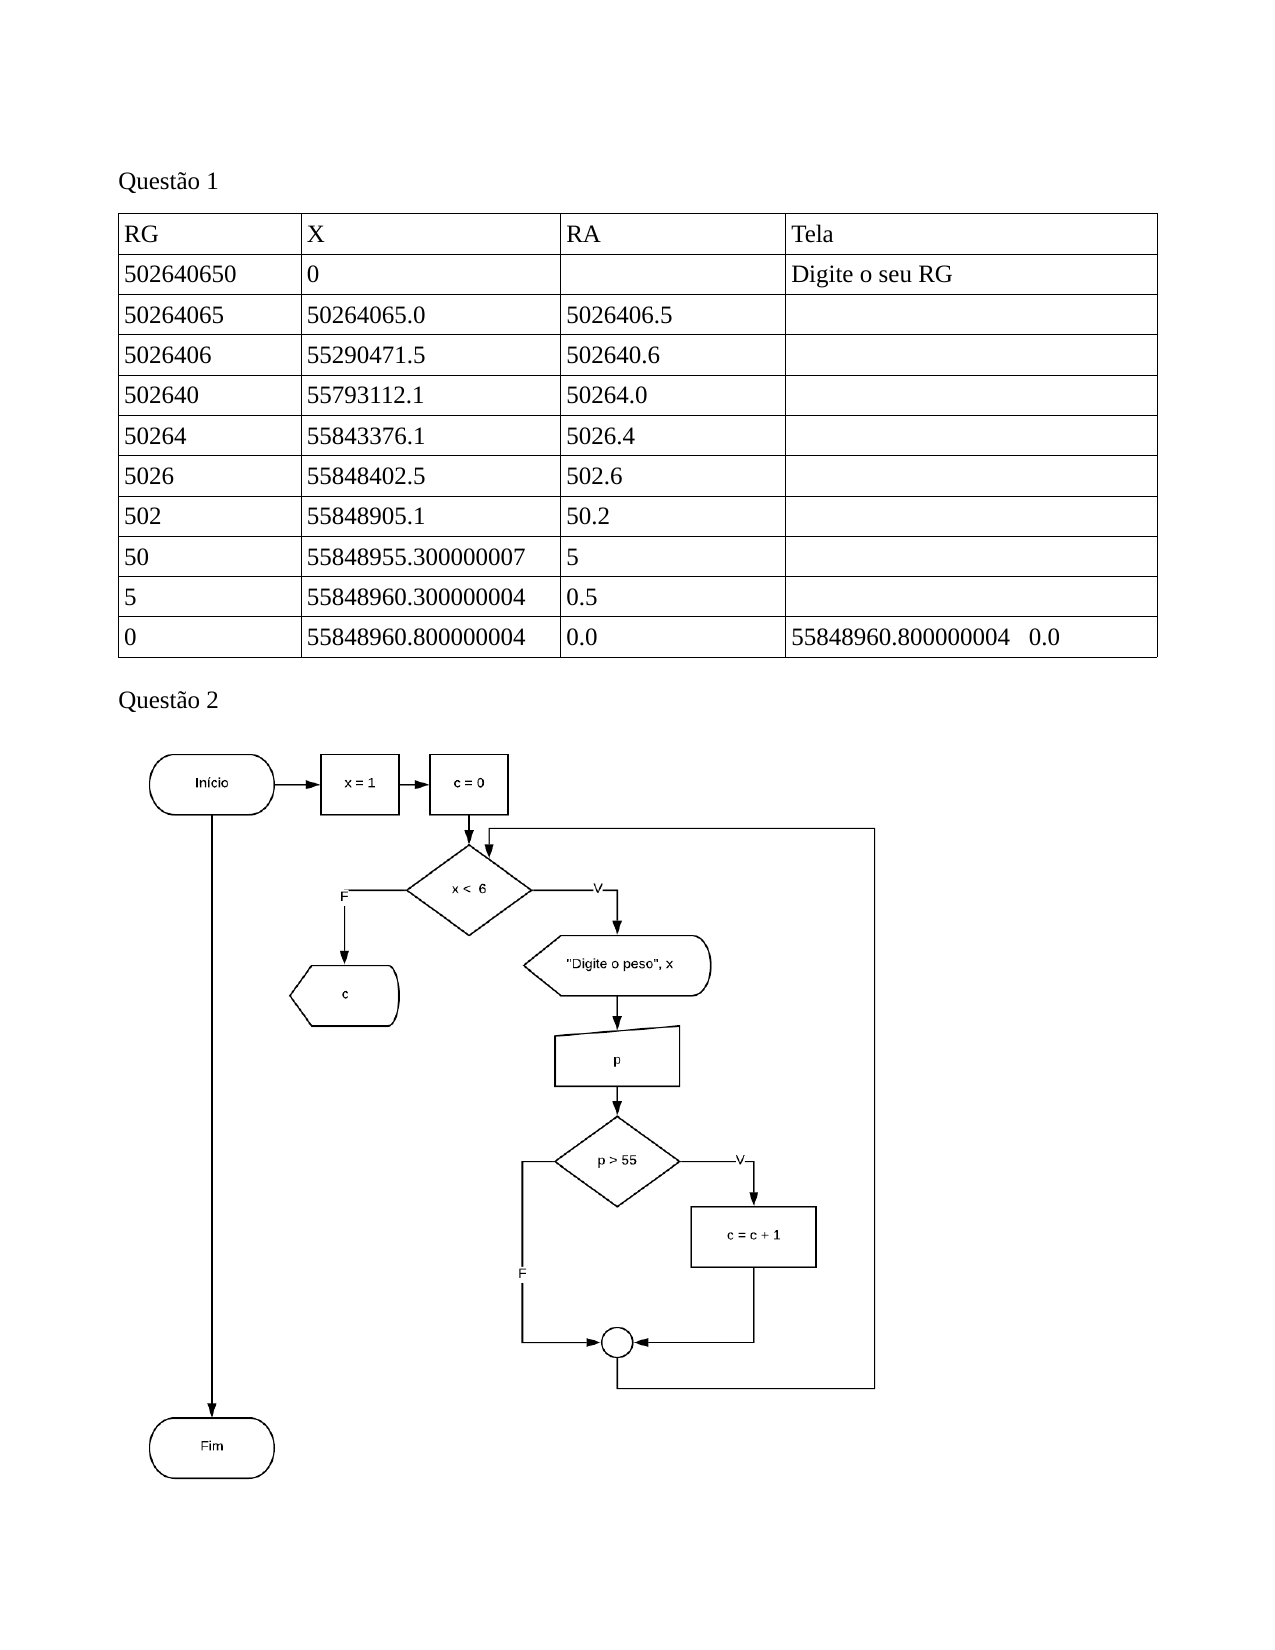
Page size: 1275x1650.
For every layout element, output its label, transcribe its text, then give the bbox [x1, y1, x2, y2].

table_cell 55848960.800000004 [302, 617, 560, 657]
table_cell 55290471.5 [302, 335, 560, 374]
table_cell 5 [561, 537, 785, 576]
table_cell 502 [119, 497, 301, 536]
table_cell 5026.4 [561, 416, 785, 455]
table_cell 55848955.300000007 [302, 537, 560, 576]
table_cell [561, 255, 785, 294]
table_cell Digite o seu RG [786, 255, 1157, 294]
table_cell 5 [119, 577, 301, 616]
table_cell 502.6 [561, 456, 785, 496]
table_header Tela [786, 214, 1157, 254]
text Questão 2 [906, 772, 1157, 801]
table_cell 0 [119, 617, 301, 657]
table_cell 50.2 [561, 497, 785, 536]
table_cell 55843376.1 [302, 416, 560, 455]
table_cell 5026406 [119, 335, 301, 374]
table_cell [786, 295, 1157, 334]
table_cell [786, 416, 1157, 455]
text Questão 1 [118, 166, 1157, 194]
table_cell 5026406.5 [561, 295, 785, 334]
table_header RA [561, 214, 785, 254]
table_cell [786, 537, 1157, 576]
table_cell 50264.0 [561, 376, 785, 415]
table_cell 502640.6 [561, 335, 785, 374]
table_cell 502640 [119, 376, 301, 415]
table_cell [786, 497, 1157, 536]
table_cell 50264 [119, 416, 301, 455]
table_cell 55793112.1 [302, 376, 560, 415]
table_cell 502640650 [119, 255, 301, 294]
table_cell 0.0 [561, 617, 785, 657]
table_header X [302, 214, 560, 254]
table_cell 0.5 [561, 577, 785, 616]
picture [118, 724, 906, 1508]
table_cell 55848905.1 [302, 497, 560, 536]
table_header RG [119, 214, 301, 254]
table_cell 55848402.5 [302, 456, 560, 496]
table_cell [786, 376, 1157, 415]
text Questão 2 [118, 686, 1157, 714]
table_cell 50264065.0 [302, 295, 560, 334]
table_cell 50264065 [119, 295, 301, 334]
table_cell [786, 577, 1157, 616]
table_cell [786, 456, 1157, 496]
table_cell 0 [302, 255, 560, 294]
table_cell 55848960.300000004 [302, 577, 560, 616]
table_cell 50 [119, 537, 301, 576]
table_cell [786, 335, 1157, 374]
table_cell 5026 [119, 456, 301, 496]
table_cell 55848960.800000004 0.0 [786, 617, 1157, 657]
